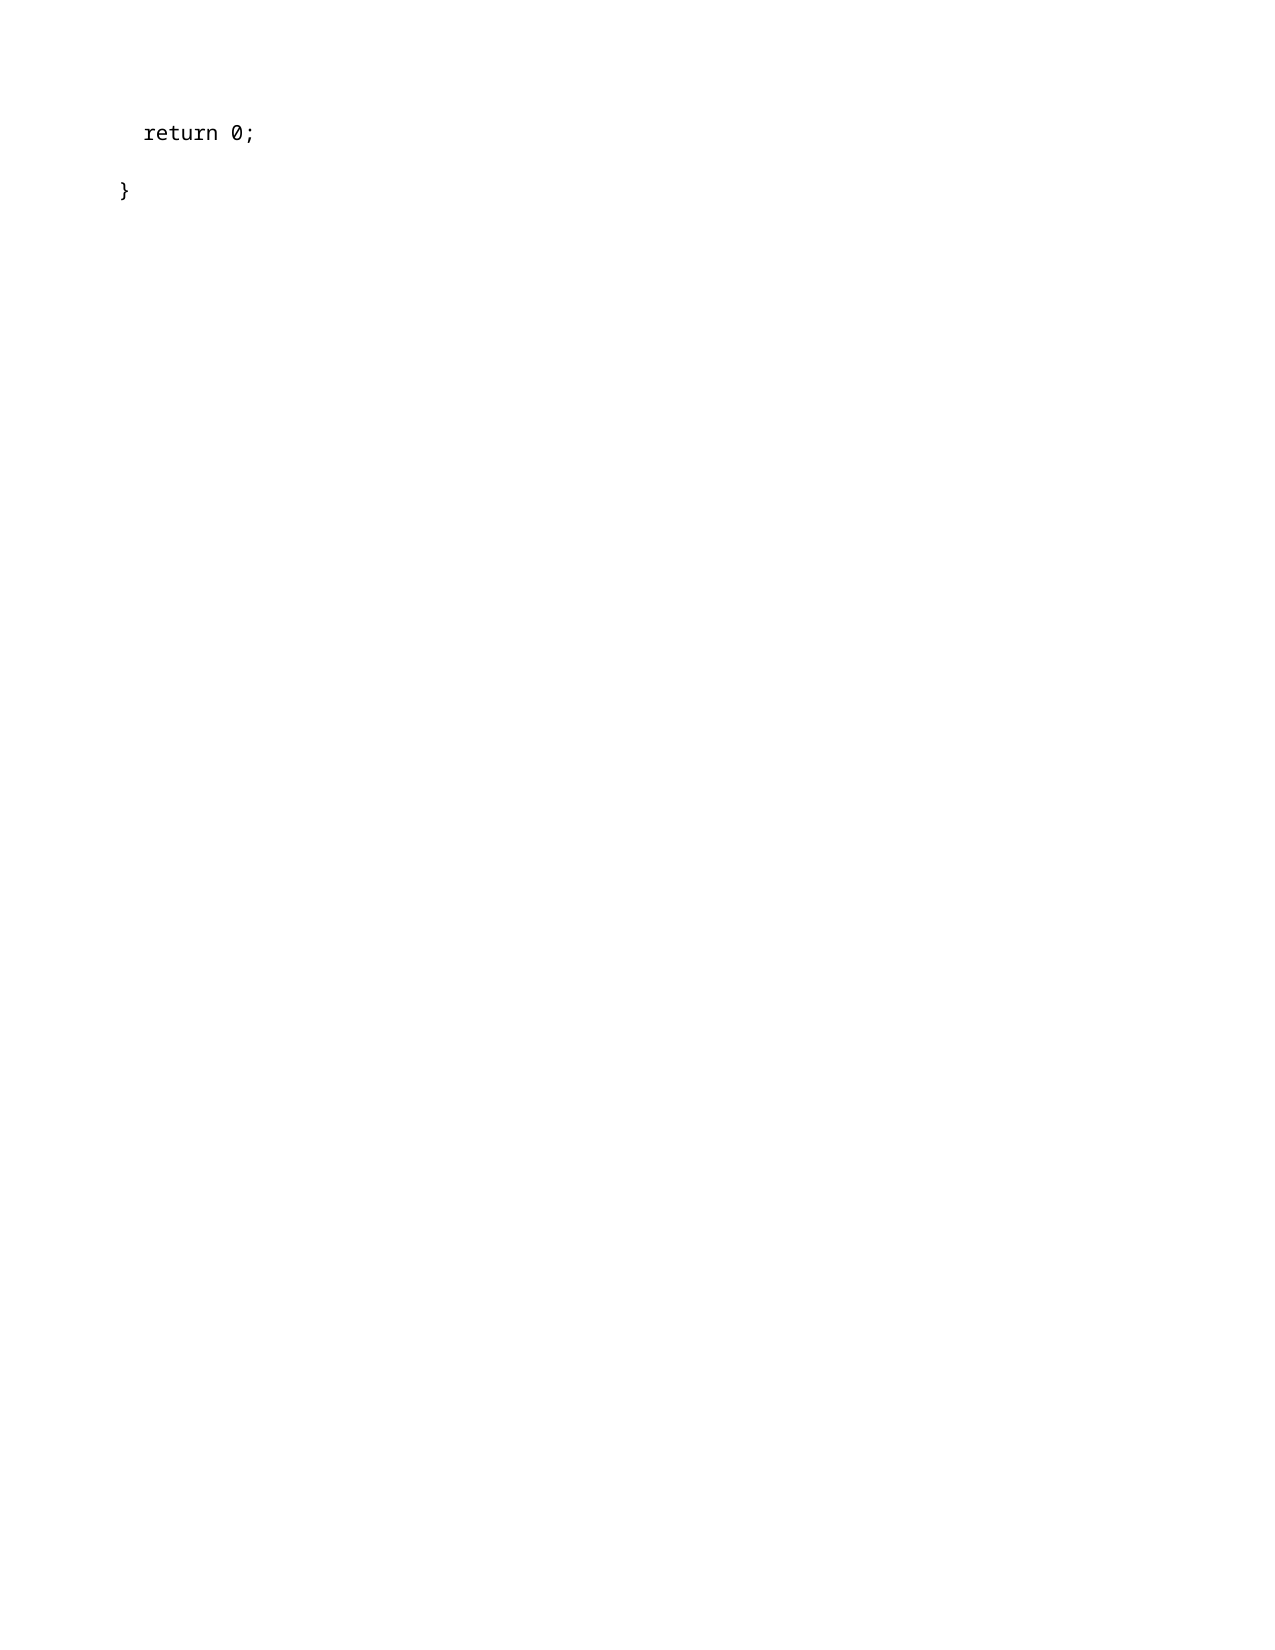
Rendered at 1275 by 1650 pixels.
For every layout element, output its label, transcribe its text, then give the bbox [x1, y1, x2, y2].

text return 0; [118, 118, 1157, 147]
text } [118, 175, 1157, 203]
